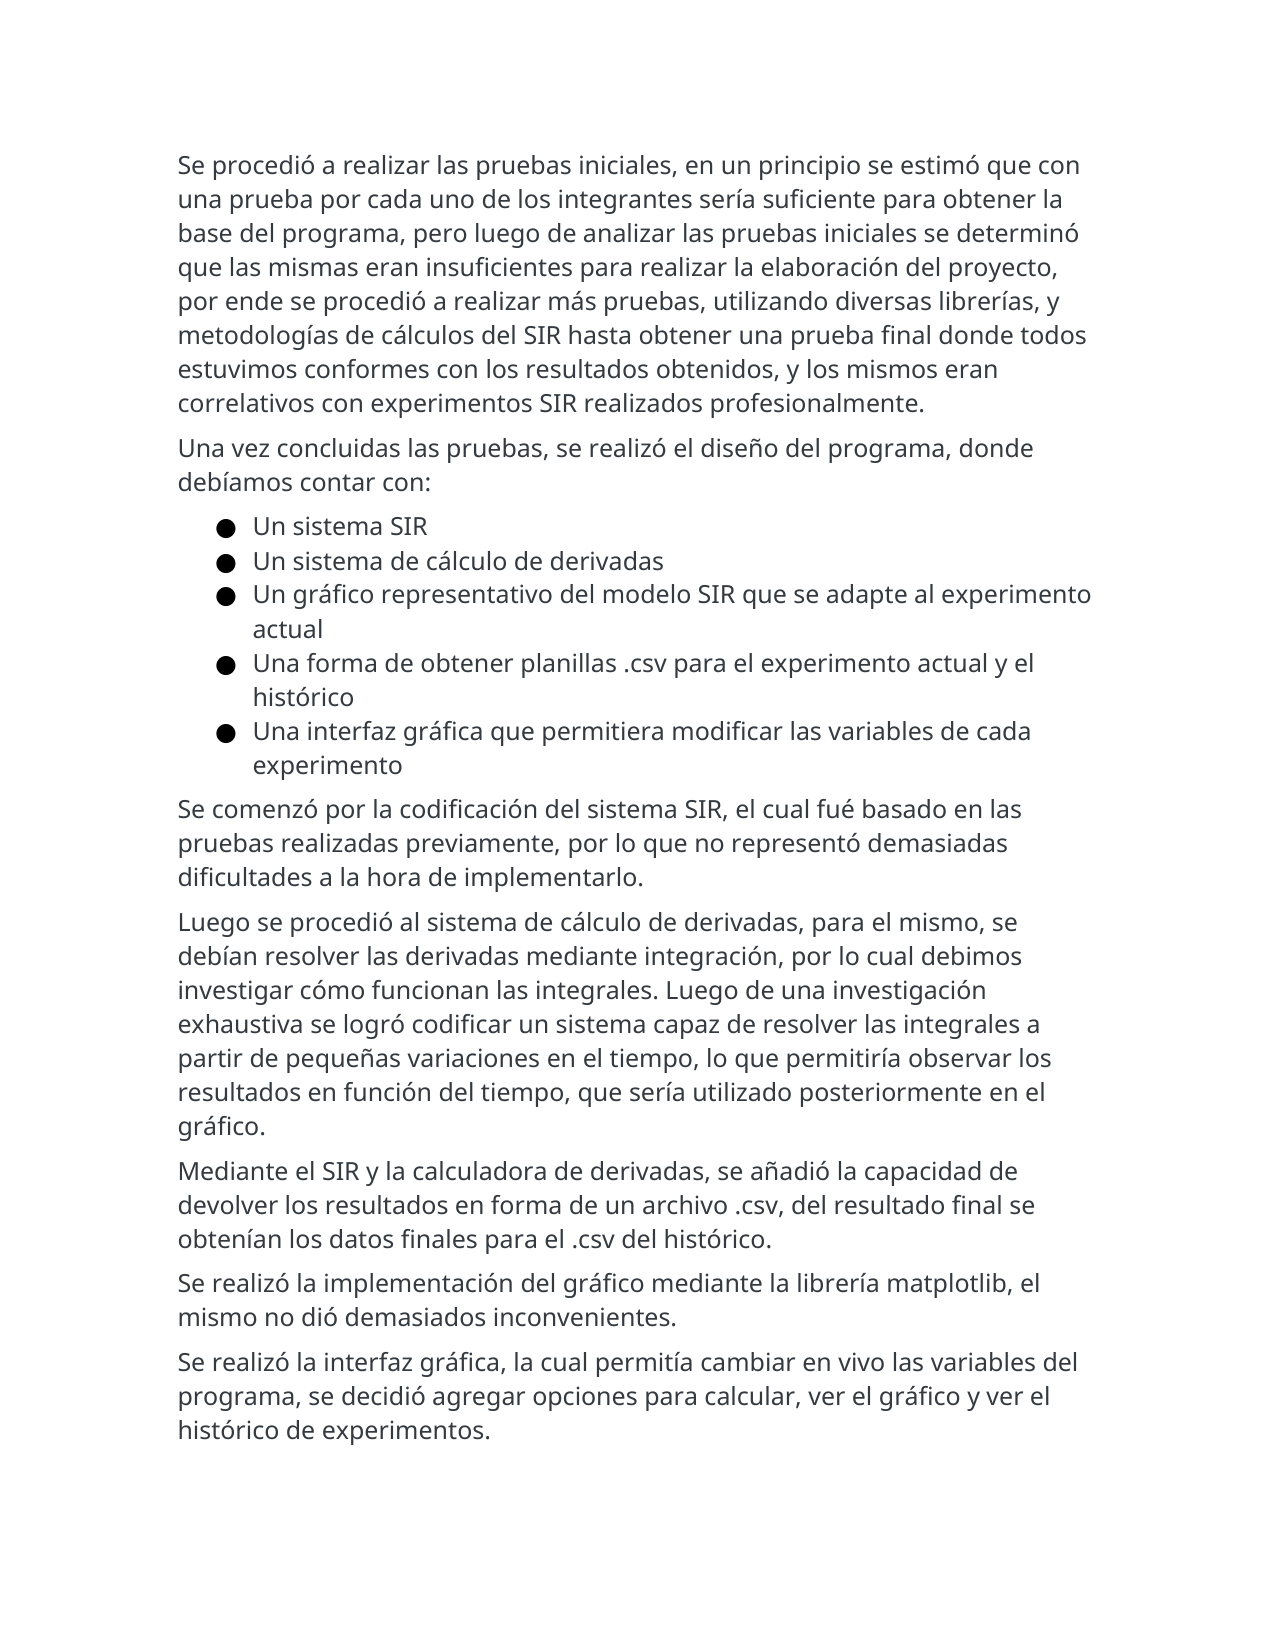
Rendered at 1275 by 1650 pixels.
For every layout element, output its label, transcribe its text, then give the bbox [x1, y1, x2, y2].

text Se realizó la implementación del gráfico mediante la librería matplotlib, el mismo no dió demasiados inconvenientes. [177, 1266, 1098, 1334]
text Se realizó la interfaz gráfica, la cual permitía cambiar en vivo las variables del programa, se decidió agregar opciones para calcular, ver el gráfico y ver el histórico de experimentos. [177, 1344, 1098, 1447]
list Un sistema SIR [215, 509, 1098, 543]
text Se comenzó por la codificación del sistema SIR, el cual fué basado en las pruebas realizadas previamente, por lo que no representó demasiadas dificultades a la hora de implementarlo. [177, 792, 1098, 894]
text Luego se procedió al sistema de cálculo de derivadas, para el mismo, se debían resolver las derivadas mediante integración, por lo cual debimos investigar cómo funcionan las integrales. Luego de una investigación exhaustiva se logró codificar un sistema capaz de resolver las integrales a partir de pequeñas variaciones en el tiempo, lo que permitiría observar los resultados en función del tiempo, que sería utilizado posteriormente en el gráfico. [177, 904, 1098, 1143]
text Se procedió a realizar las pruebas iniciales, en un principio se estimó que con una prueba por cada uno de los integrantes sería suficiente para obtener la base del programa, pero luego de analizar las pruebas iniciales se determinó que las mismas eran insuficientes para realizar la elaboración del proyecto, por ende se procedió a realizar más pruebas, utilizando diversas librerías, y metodologías de cálculos del SIR hasta obtener una prueba final donde todos estuvimos conformes con los resultados obtenidos, y los mismos eran correlativos con experimentos SIR realizados profesionalmente. [177, 148, 1098, 420]
list Una forma de obtener planillas .csv para el experimento actual y el histórico [215, 645, 1098, 713]
list Un gráfico representativo del modelo SIR que se adapte al experimento actual [215, 577, 1098, 645]
text Mediante el SIR y la calculadora de derivadas, se añadió la capacidad de devolver los resultados en forma de un archivo .csv, del resultado final se obtenían los datos finales para el .csv del histórico. [177, 1153, 1098, 1256]
list Un sistema de cálculo de derivadas [215, 543, 1098, 577]
text Una vez concluidas las pruebas, se realizó el diseño del programa, donde debíamos contar con: [177, 431, 1098, 499]
list Una interfaz gráfica que permitiera modificar las variables de cada experimento [215, 713, 1098, 782]
